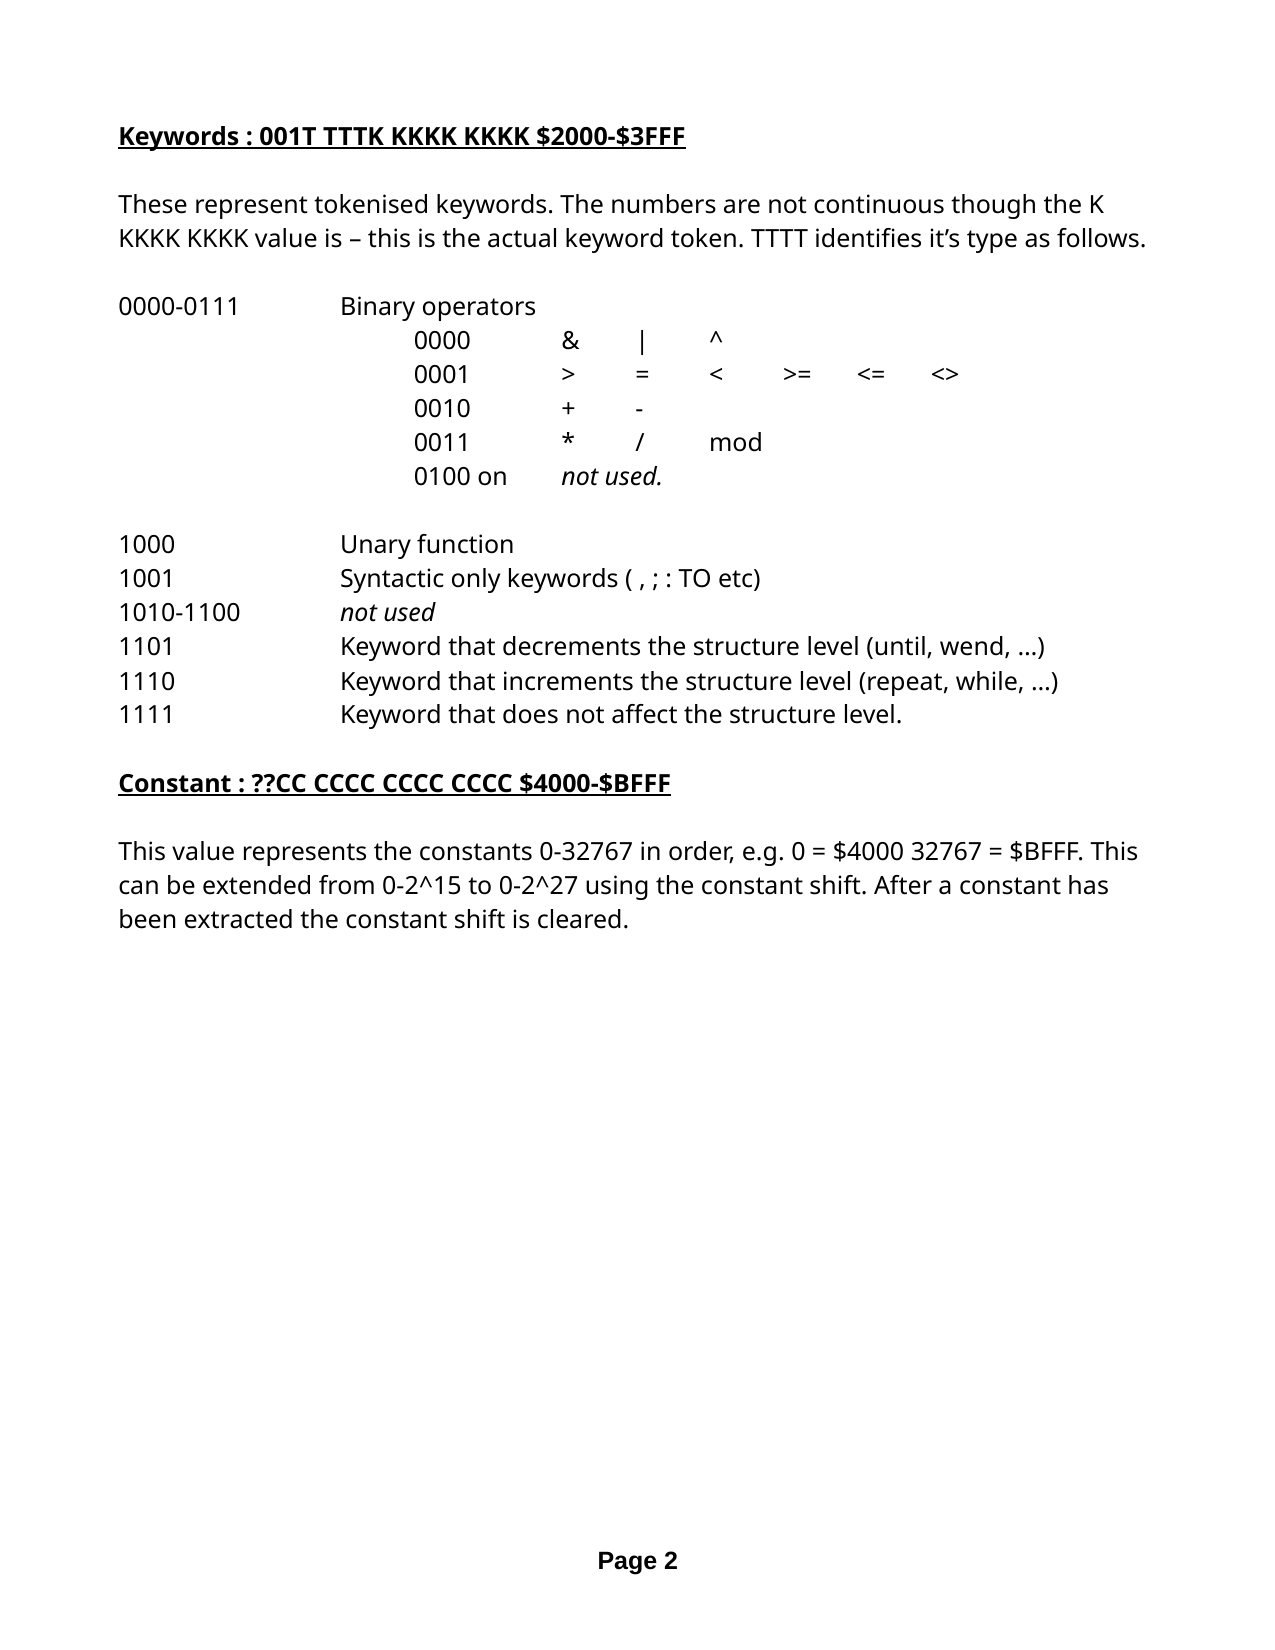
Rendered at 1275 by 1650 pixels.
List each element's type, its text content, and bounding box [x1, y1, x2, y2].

text 0000 & | ^ [118, 322, 1157, 357]
text 1010-1100 not used [118, 595, 1157, 629]
text Keywords : 001T TTTK KKKK KKKK $2000-$3FFF [118, 118, 1157, 152]
text 0001 > = < >= <= <> [118, 357, 1157, 391]
text This value represents the constants 0-32767 in order, e.g. 0 = $4000 32767 = $BFFF. This can be extended from 0-2^15 to 0-2^27 using the constant shift. After a constant has been extracted the constant shift is cleared. [118, 833, 1157, 936]
text 1111 Keyword that does not affect the structure level. [118, 697, 1157, 731]
text 0011 * / mod [118, 425, 1157, 459]
text 1001 Syntactic only keywords ( , ; : TO etc) [118, 561, 1157, 595]
text 1000 Unary function [118, 527, 1157, 561]
text 1110 Keyword that increments the structure level (repeat, while, …) [118, 663, 1157, 697]
text 0000-0111 Binary operators [118, 288, 1157, 322]
text 1101 Keyword that decrements the structure level (until, wend, …) [118, 629, 1157, 663]
text 0010 + - [118, 391, 1157, 425]
text These represent tokenised keywords. The numbers are not continuous though the K KKKK KKKK value is – this is the actual keyword token. TTTT identifies it’s type as follows. [118, 186, 1157, 254]
text Constant : ??CC CCCC CCCC CCCC $4000-$BFFF [118, 765, 1157, 799]
text 0100 on not used. [118, 459, 1157, 493]
